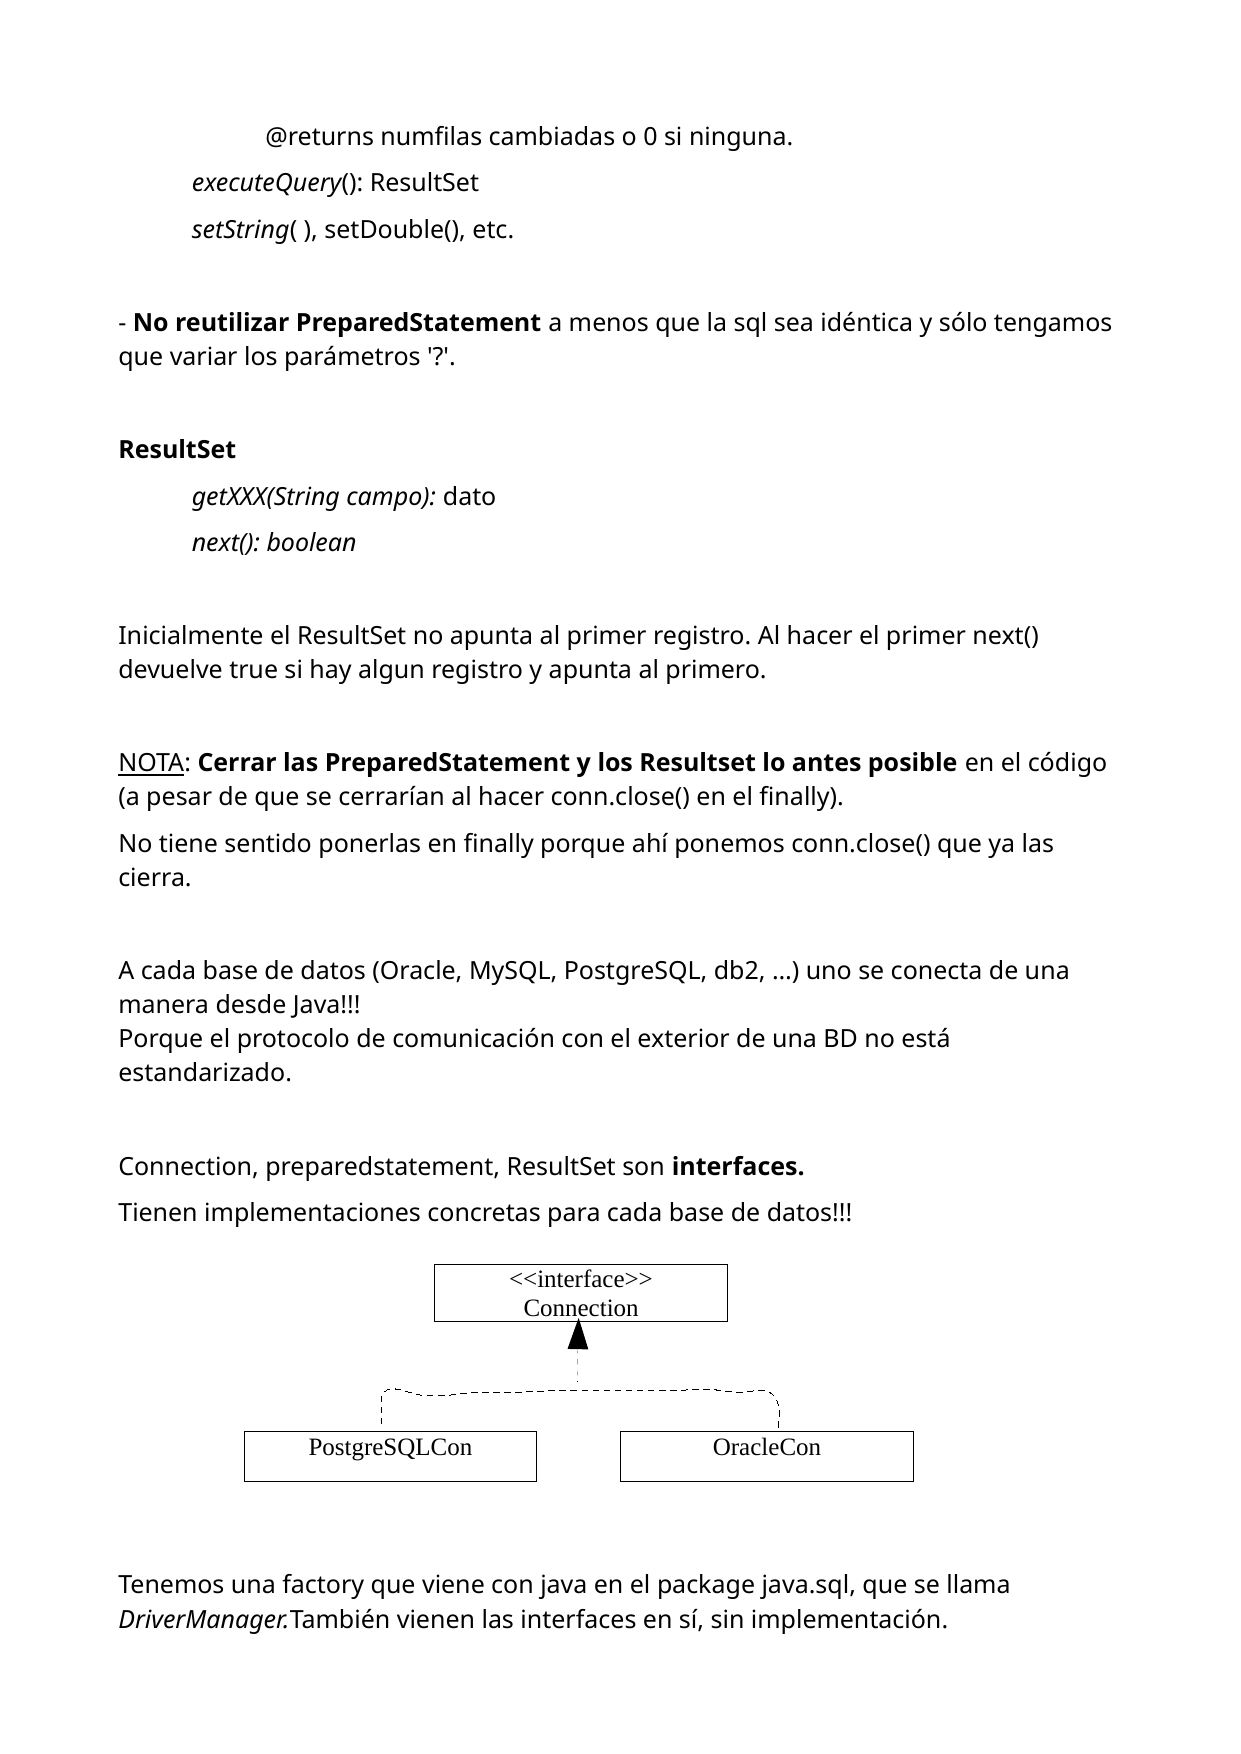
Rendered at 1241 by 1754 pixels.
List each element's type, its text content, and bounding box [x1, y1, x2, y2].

text @returns numfilas cambiadas o 0 si ninguna. [118, 118, 1122, 152]
text Connection, preparedstatement, ResultSet son interfaces. [118, 1148, 1122, 1182]
text setString( ), setDouble(), etc. [118, 211, 1122, 245]
text Tienen implementaciones concretas para cada base de datos!!! [118, 1195, 1122, 1229]
text Inicialmente el ResultSet no apunta al primer registro. Al hacer el primer next() devuelve true si hay algun registro y apunta al primero. [118, 618, 1122, 686]
text - No reutilizar PreparedStatement a menos que la sql sea idéntica y sólo tengamos que variar los parámetros '?'. [118, 304, 1122, 372]
text next(): boolean [118, 525, 1122, 559]
text No tiene sentido ponerlas en finally porque ahí ponemos conn.close() que ya las cierra. [118, 826, 1122, 894]
text NOTA: Cerrar las PreparedStatement y los Resultset lo antes posible en el código (a pesar de que se cerrarían al hacer conn.close() en el finally). [118, 745, 1122, 813]
text ResultSet [118, 432, 1122, 466]
text Tenemos una factory que viene con java en el package java.sql, que se llama DriverManager.También vienen las interfaces en sí, sin implementación. [118, 1567, 1122, 1635]
text A cada base de datos (Oracle, MySQL, PostgreSQL, db2, …) uno se conecta de una manera desde Java!!! Porque el protocolo de comunicación con el exterior de una BD no está estandarizado. [118, 953, 1122, 1089]
text getXXX(String campo): dato [118, 478, 1122, 512]
text executeQuery(): ResultSet [118, 165, 1122, 199]
